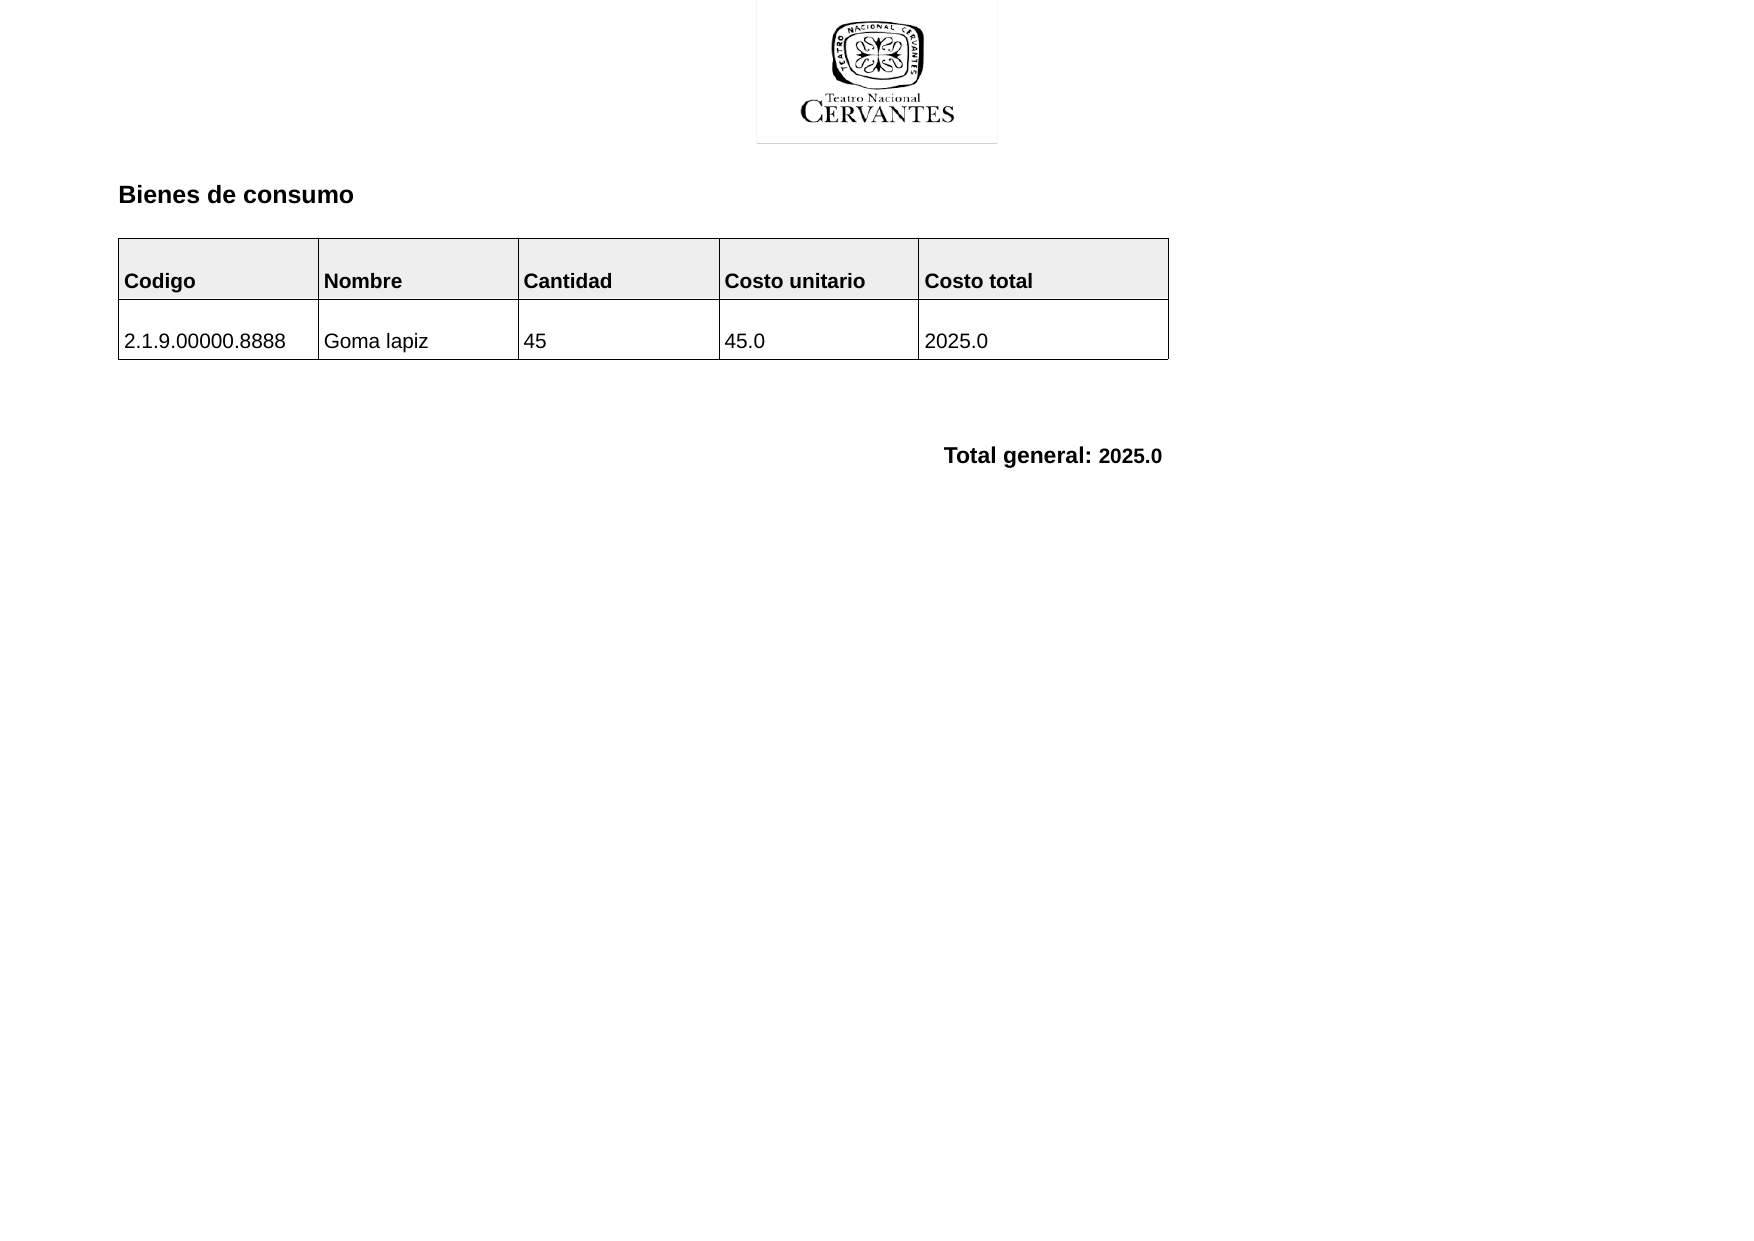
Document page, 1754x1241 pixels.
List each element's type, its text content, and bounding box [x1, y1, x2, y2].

table_header Costo unitario [720, 239, 918, 298]
table_header Costo total [919, 239, 1168, 298]
picture [756, 0, 998, 144]
table_header Total general: 2025.0 [118, 412, 1168, 474]
table_cell Goma lapiz [319, 300, 518, 359]
table_header Codigo [119, 239, 318, 298]
text Bienes de consumo [118, 180, 1636, 209]
table_header Nombre [319, 239, 518, 298]
table_cell 45 [519, 300, 719, 359]
table_cell 2.1.9.00000.8888 [119, 300, 318, 359]
table_header Cantidad [519, 239, 719, 298]
table_cell 2025.0 [919, 300, 1168, 359]
table_cell 45.0 [720, 300, 918, 359]
